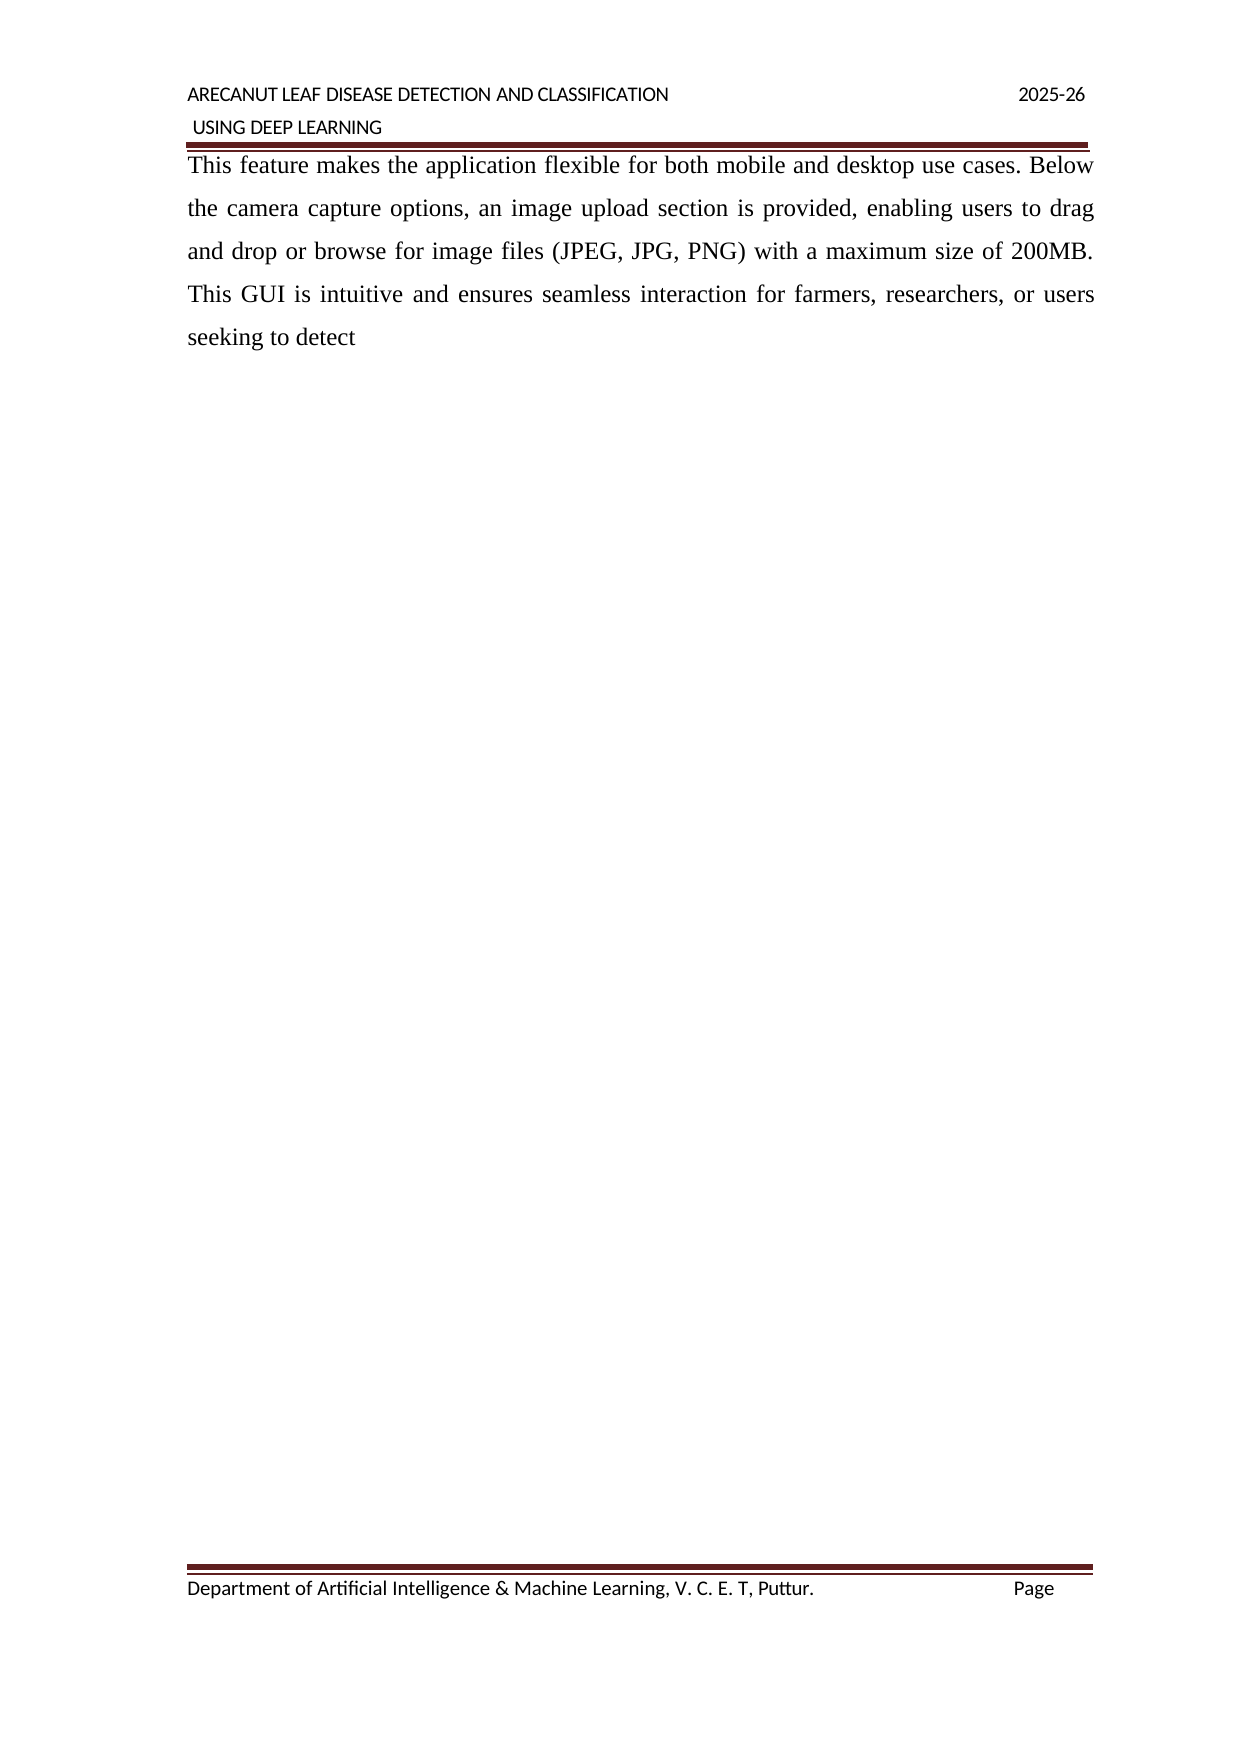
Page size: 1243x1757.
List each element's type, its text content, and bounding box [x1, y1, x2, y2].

text This feature makes the application flexible for both mobile and desktop use cases. Below the camera capture options, an image upload section is provided, enabling users to drag and drop or browse for image files (JPEG, JPG, PNG) with a maximum size of 200MB. This GUI is intuitive and ensures seamless interaction for farmers, researchers, or users seeking to detect [187, 150, 1095, 351]
